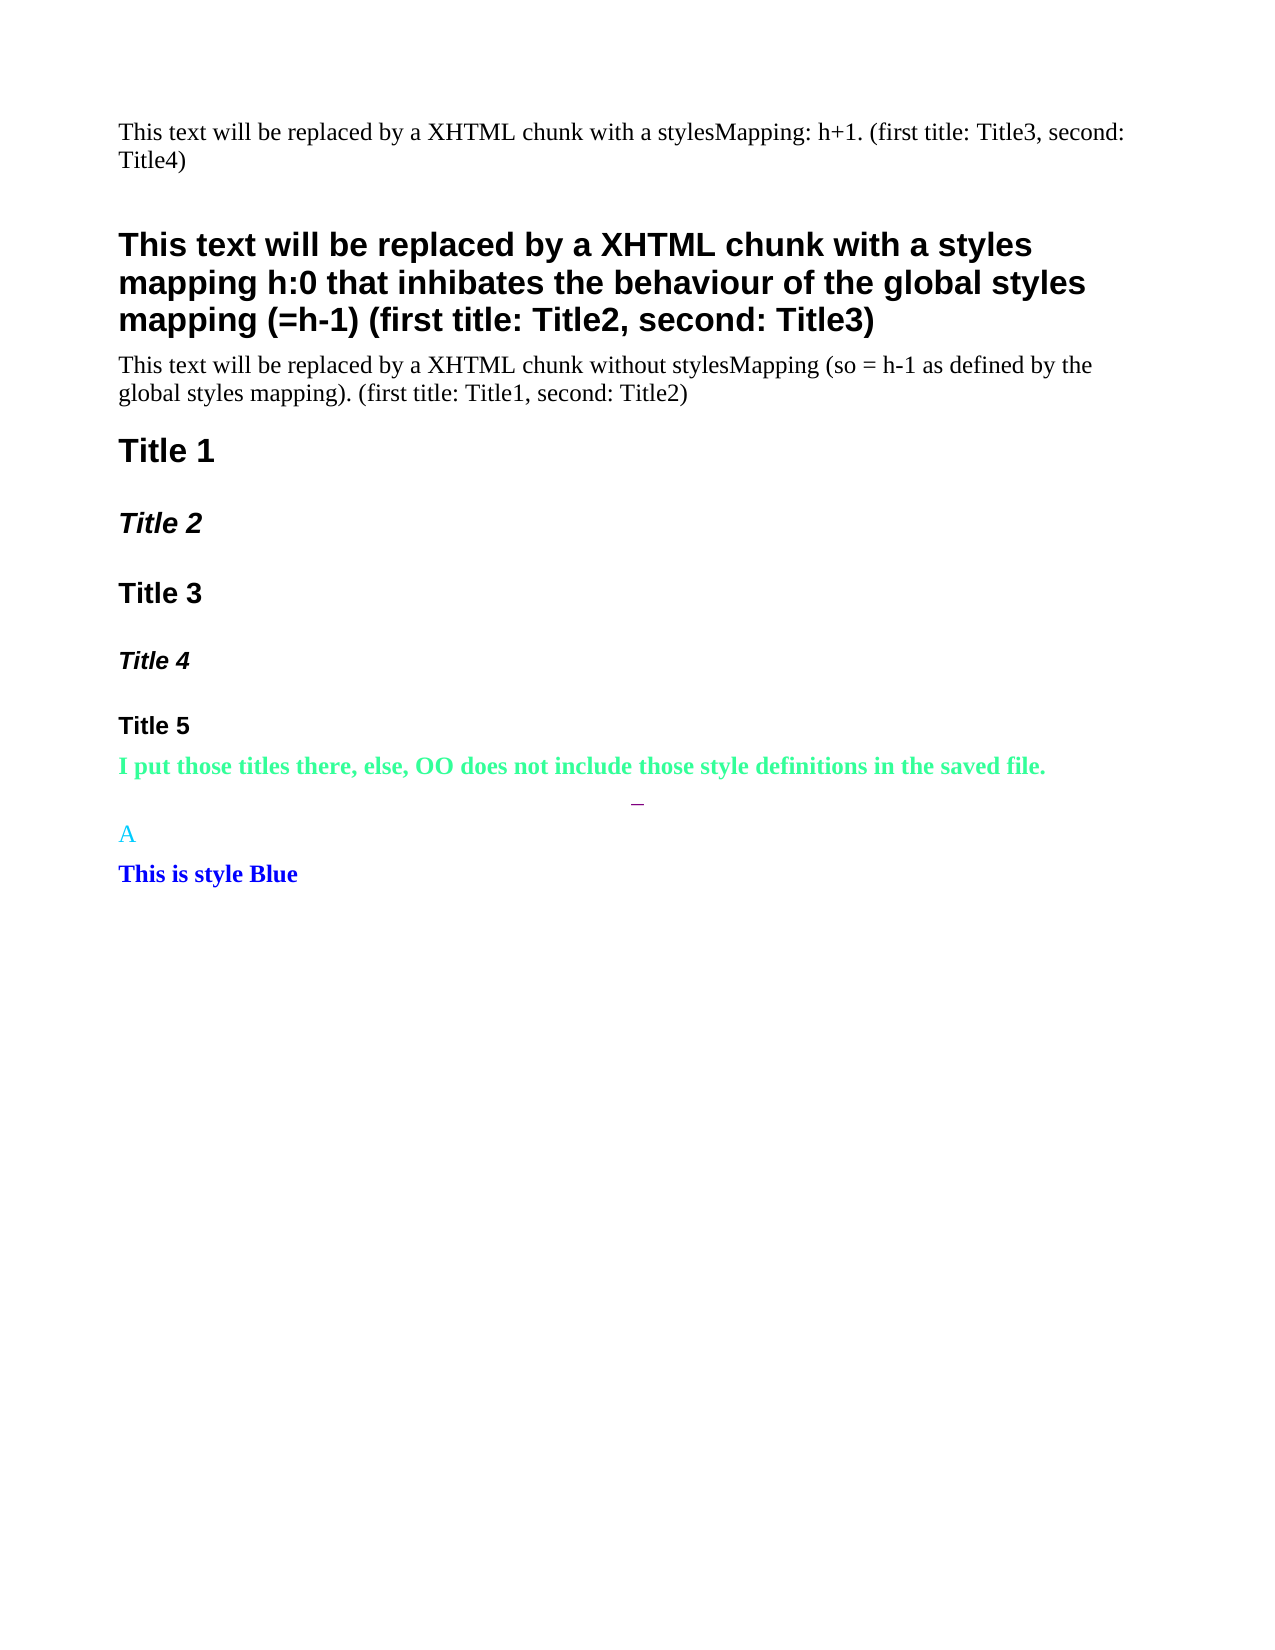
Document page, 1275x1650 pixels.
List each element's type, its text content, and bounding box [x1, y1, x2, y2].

subtitle This text will be replaced by a XHTML chunk with a styles mapping h:0 that inhibates the behaviour of the global styles mapping (=h-1) (first title: Title2, second: Title3) [118, 226, 1157, 339]
text This is style Blue [118, 860, 1157, 888]
text A [118, 820, 1157, 848]
subtitle Title 1 [118, 432, 1157, 469]
subtitle Title 4 [118, 647, 1157, 674]
subtitle Title 5 [118, 712, 1157, 740]
text _ [118, 780, 1157, 808]
text I put those titles there, else, OO does not include those style definitions in the saved file. [118, 752, 1157, 780]
text This text will be replaced by a XHTML chunk without stylesMapping (so = h-1 as defined by the global styles mapping). (first title: Title1, second: Title2) [118, 351, 1157, 407]
subtitle Title 2 [118, 507, 1157, 539]
text This text will be replaced by a XHTML chunk with a stylesMapping: h+1. (first title: Title3, second: Title4) [118, 118, 1157, 173]
subtitle Title 3 [118, 577, 1157, 609]
